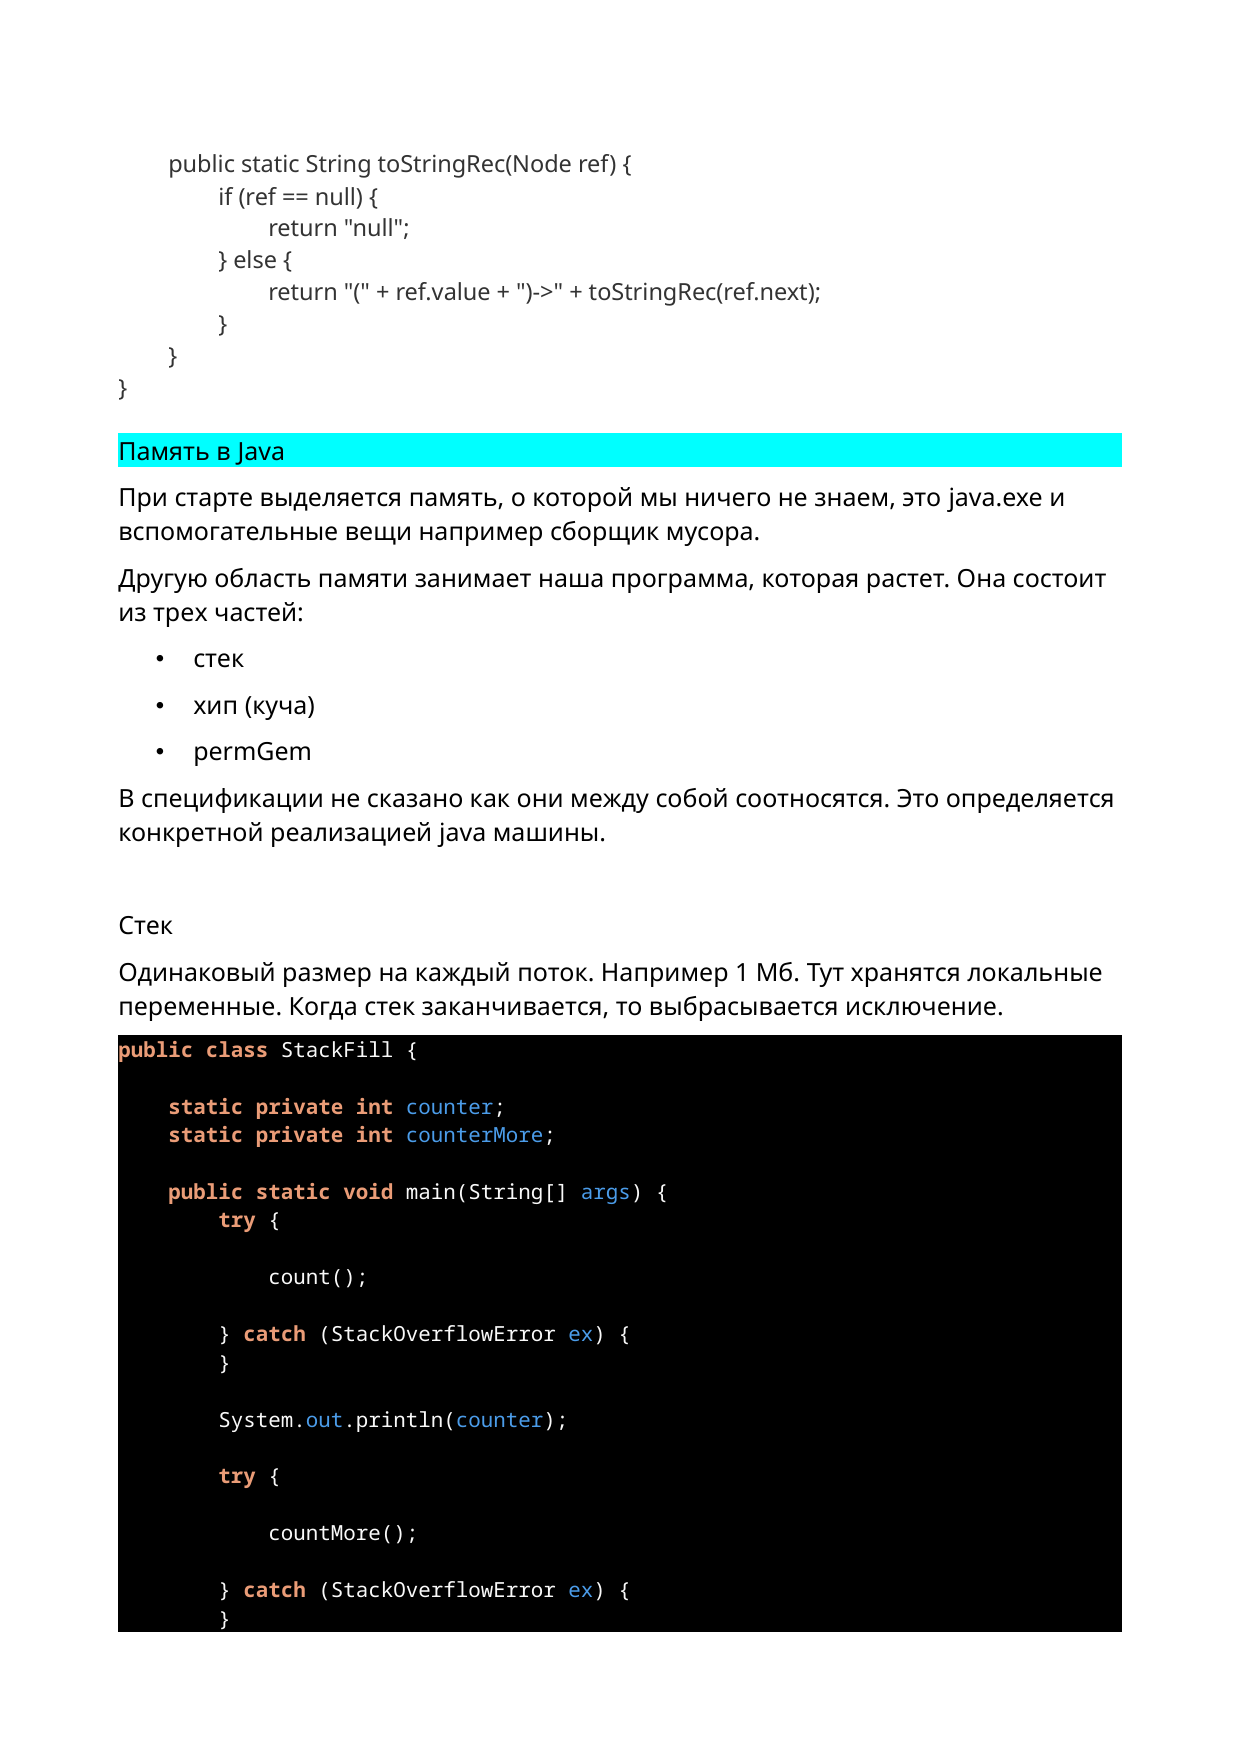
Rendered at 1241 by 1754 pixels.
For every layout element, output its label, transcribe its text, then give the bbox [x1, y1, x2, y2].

text Одинаковый размер на каждый поток. Например 1 Мб. Тут хранятся локальные переменные. Когда стек заканчивается, то выбрасывается исключение. [118, 954, 1122, 1022]
text } [118, 372, 1122, 404]
text public static String toStringRec(Node ref) { [118, 148, 1122, 180]
text } [118, 1604, 1122, 1632]
text } [118, 1348, 1122, 1376]
text try { [118, 1462, 1122, 1490]
text В спецификации не сказано как они между собой соотносятся. Это определяется конкретной реализацией java машины. [118, 781, 1122, 849]
text } else { [118, 244, 1122, 276]
text count(); [118, 1262, 1122, 1291]
text try { [118, 1206, 1122, 1234]
text static private int counter; [118, 1092, 1122, 1120]
text if (ref == null) { [118, 180, 1122, 212]
text return "null"; [118, 212, 1122, 244]
text При старте выделяется память, о которой мы ничего не знаем, это java.exe и вспомогательные вещи например сборщик мусора. [118, 480, 1122, 548]
text public static void main(String[] args) { [118, 1177, 1122, 1206]
text static private int counterMore; [118, 1120, 1122, 1149]
text Другую область памяти занимает наша программа, которая растет. Она состоит из трех частей: [118, 560, 1122, 628]
text } catch (StackOverflowError ex) { [118, 1575, 1122, 1604]
text return "(" + ref.value + ")->" + toStringRec(ref.next); [118, 276, 1122, 308]
text } [118, 308, 1122, 340]
text System.out.println(counter); [118, 1405, 1122, 1433]
text Память в Java [118, 433, 1122, 467]
list хип (куча) [156, 687, 1122, 722]
text } [118, 340, 1122, 372]
text } catch (StackOverflowError ex) { [118, 1319, 1122, 1348]
list стек [156, 641, 1122, 675]
text countMore(); [118, 1518, 1122, 1547]
text Стек [118, 908, 1122, 942]
text public class StackFill { [118, 1035, 1122, 1063]
list permGem [156, 734, 1122, 768]
